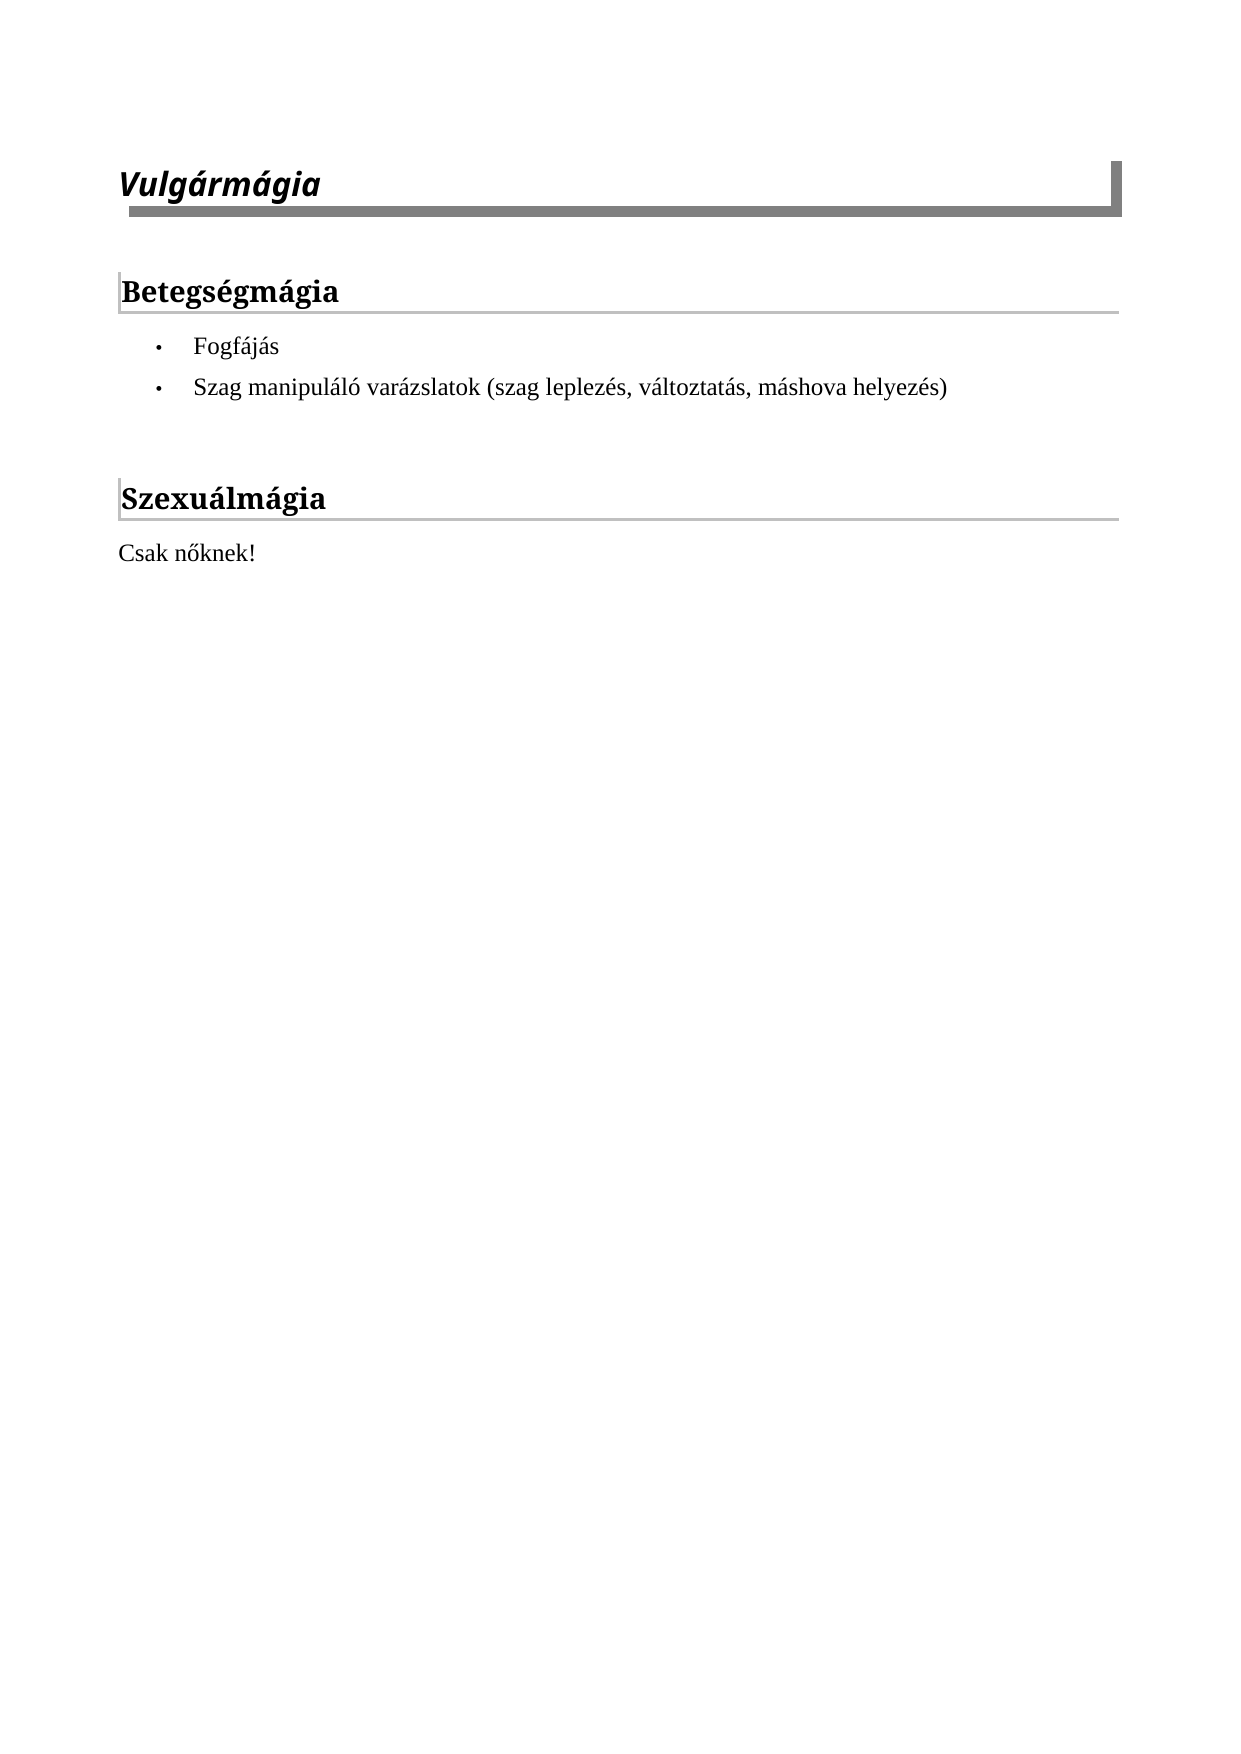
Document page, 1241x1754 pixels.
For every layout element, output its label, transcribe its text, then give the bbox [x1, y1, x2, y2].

subtitle Vulgármágia [118, 161, 1111, 206]
subtitle Betegségmágia [121, 272, 1122, 311]
text Csak nőknek! [118, 539, 1122, 567]
list Fogfájás [156, 332, 1122, 360]
list Szag manipuláló varázslatok (szag leplezés, változtatás, máshova helyezés) [156, 373, 1122, 400]
subtitle Szexuálmágia [121, 478, 1122, 518]
